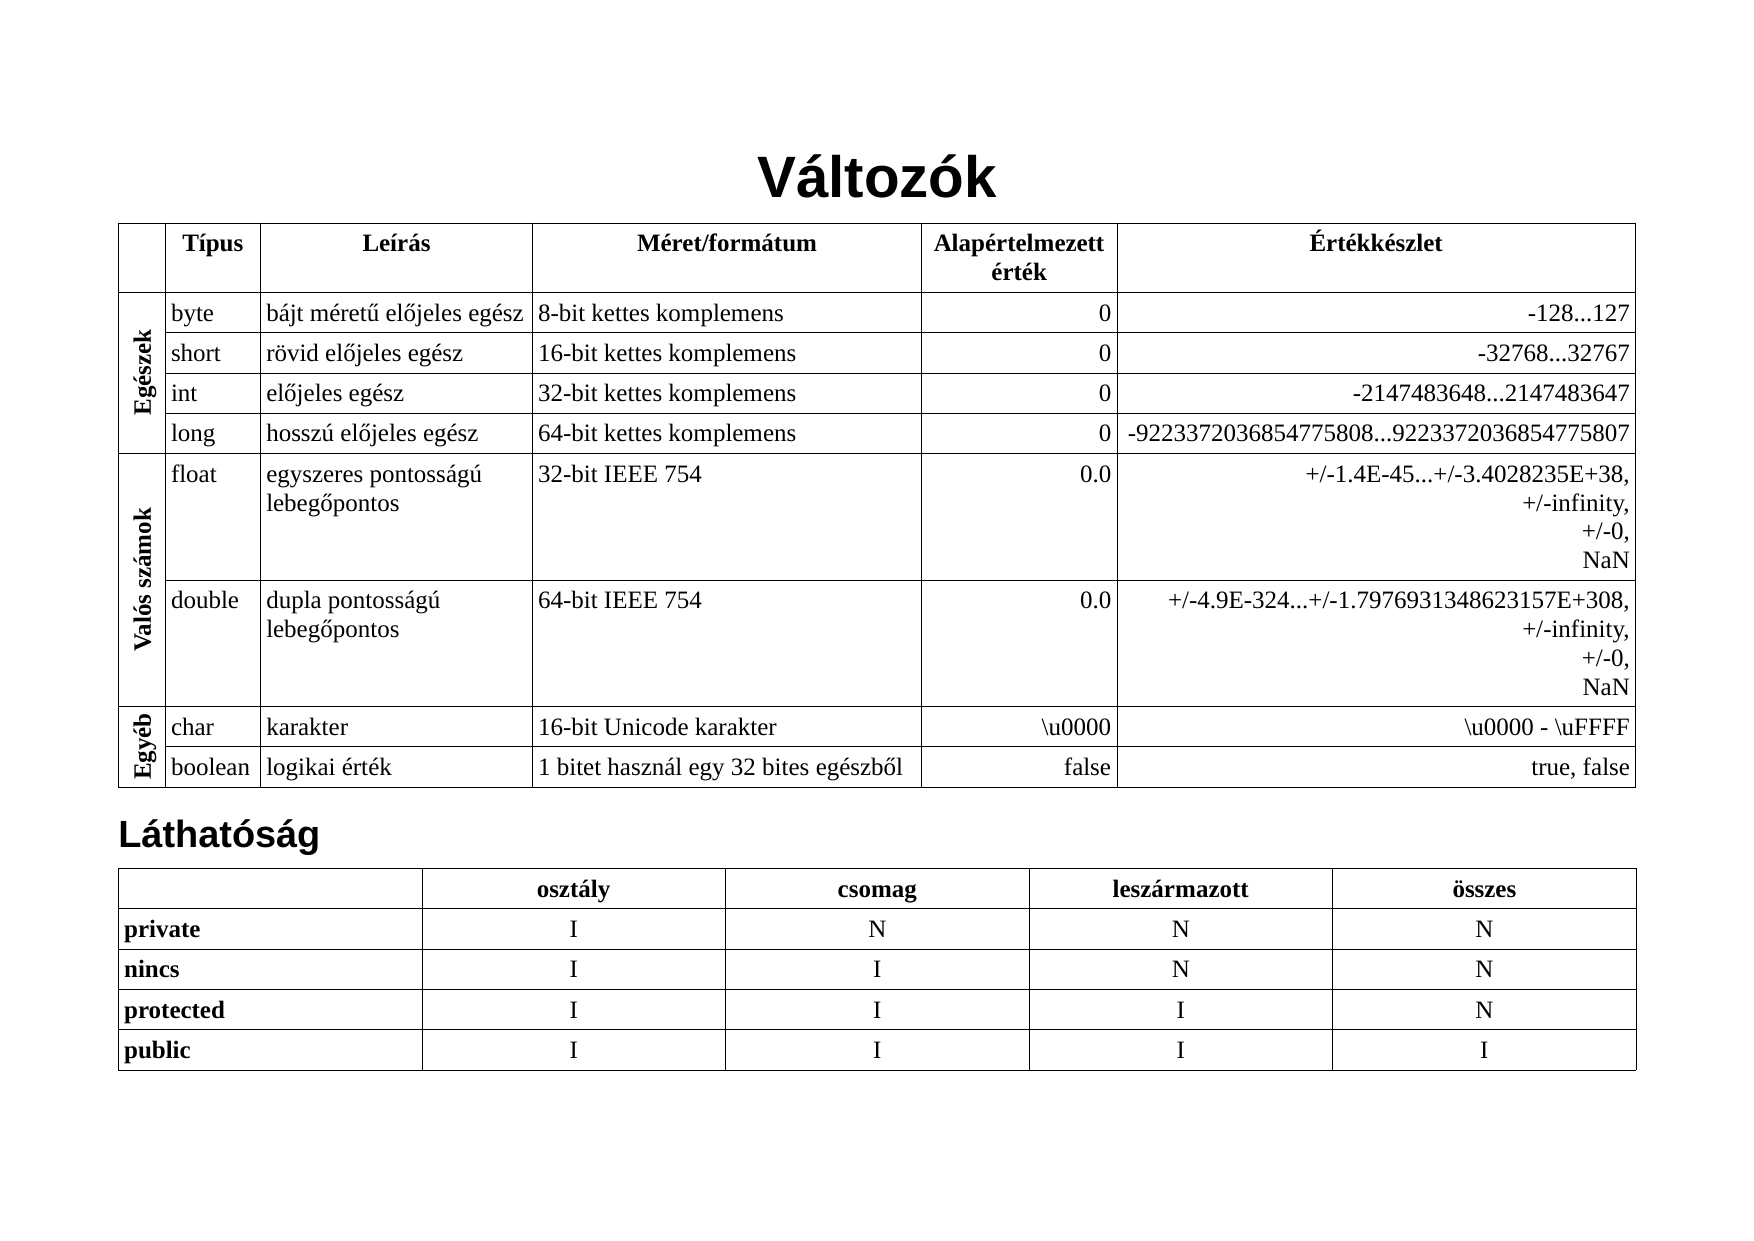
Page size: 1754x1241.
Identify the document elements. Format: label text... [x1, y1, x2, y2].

table_cell előjeles egész [261, 374, 532, 413]
table_cell N [1333, 909, 1636, 949]
table_cell protected [119, 990, 422, 1029]
table_cell I [1333, 1030, 1636, 1069]
table_cell I [1030, 1030, 1332, 1069]
table_header Leírás [261, 224, 532, 292]
table_cell I [423, 990, 725, 1029]
table_header Alapértelmezett érték [922, 224, 1117, 292]
subtitle Láthatóság [118, 812, 1636, 856]
table_cell 64-bit kettes komplemens [533, 414, 921, 453]
table_cell double [166, 581, 260, 706]
table_cell -2147483648...2147483647 [1118, 374, 1635, 413]
table_cell 0 [922, 414, 1117, 453]
table_cell egyszeres pontosságú lebegőpontos [261, 454, 532, 579]
table_cell I [423, 1030, 725, 1069]
table_header Értékkészlet [1118, 224, 1635, 292]
table_cell boolean [166, 747, 260, 787]
table_cell N [1333, 990, 1636, 1029]
table_cell N [1030, 950, 1332, 989]
table_cell true, false [1118, 747, 1635, 787]
table_header [119, 224, 165, 292]
table_cell I [726, 990, 1029, 1029]
table_cell I [1030, 990, 1332, 1029]
table_cell I [423, 909, 725, 949]
table_cell \u0000 [922, 707, 1117, 746]
table_header összes [1333, 869, 1636, 908]
table_cell 0 [922, 293, 1117, 332]
table_cell -9223372036854775808...9223372036854775807 [1118, 414, 1635, 453]
table_cell +/-4.9E-324...+/-1.7976931348623157E+308, +/-infinity, +/-0, NaN [1118, 581, 1635, 706]
table_cell private [119, 909, 422, 949]
table_header Típus [166, 224, 260, 292]
table_cell 32-bit kettes komplemens [533, 374, 921, 413]
table_cell I [423, 950, 725, 989]
table_cell 16-bit kettes komplemens [533, 333, 921, 372]
table_cell Valós számok [119, 454, 165, 706]
table_cell -32768...32767 [1118, 333, 1635, 372]
table_cell hosszú előjeles egész [261, 414, 532, 453]
table_cell 16-bit Unicode karakter [533, 707, 921, 746]
table_cell 1 bitet használ egy 32 bites egészből [533, 747, 921, 787]
table_cell float [166, 454, 260, 579]
table_cell \u0000 - \uFFFF [1118, 707, 1635, 746]
table_cell byte [166, 293, 260, 332]
table_cell logikai érték [261, 747, 532, 787]
table_cell bájt méretű előjeles egész [261, 293, 532, 332]
table_header osztály [423, 869, 725, 908]
table_cell Egyéb [119, 707, 165, 787]
table_cell 64-bit IEEE 754 [533, 581, 921, 706]
table_cell long [166, 414, 260, 453]
table_cell short [166, 333, 260, 372]
table_header leszármazott [1030, 869, 1332, 908]
table_cell +/-1.4E-45...+/-3.4028235E+38, +/-infinity, +/-0, NaN [1118, 454, 1635, 579]
table_cell 32-bit IEEE 754 [533, 454, 921, 579]
table_cell N [1030, 909, 1332, 949]
title Változók [118, 143, 1636, 210]
table_cell rövid előjeles egész [261, 333, 532, 372]
table_cell karakter [261, 707, 532, 746]
table_cell Egészek [119, 293, 165, 453]
table_cell dupla pontosságú lebegőpontos [261, 581, 532, 706]
table_cell N [726, 909, 1029, 949]
table_cell public [119, 1030, 422, 1069]
table_cell char [166, 707, 260, 746]
table_cell 0.0 [922, 581, 1117, 706]
table_cell int [166, 374, 260, 413]
table_cell N [1333, 950, 1636, 989]
table_cell I [726, 950, 1029, 989]
table_cell 0 [922, 374, 1117, 413]
table_cell -128...127 [1118, 293, 1635, 332]
table_header [119, 869, 422, 908]
table_header Méret/formátum [533, 224, 921, 292]
table_header csomag [726, 869, 1029, 908]
table_cell 8-bit kettes komplemens [533, 293, 921, 332]
table_cell 0 [922, 333, 1117, 372]
table_cell nincs [119, 950, 422, 989]
table_cell I [726, 1030, 1029, 1069]
table_cell 0.0 [922, 454, 1117, 579]
table_cell false [922, 747, 1117, 787]
